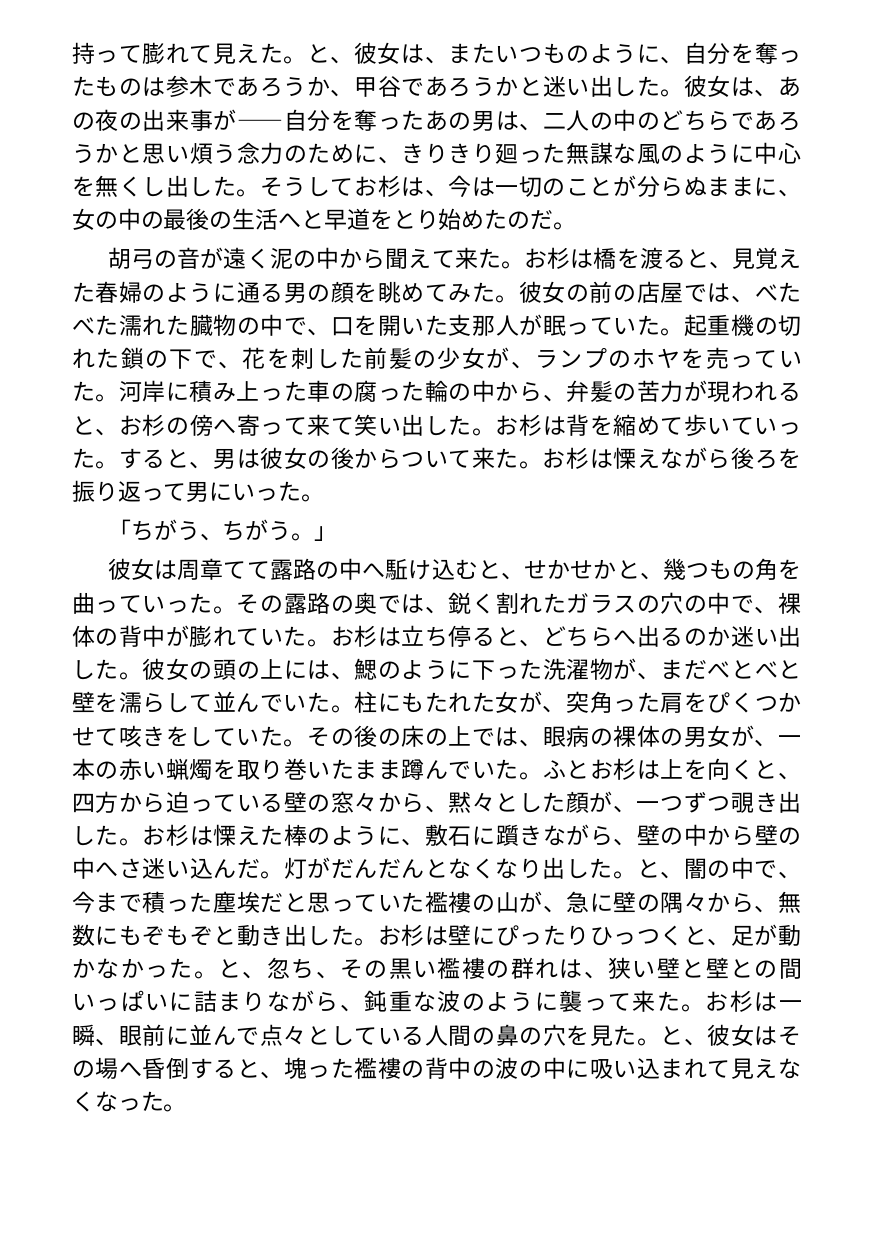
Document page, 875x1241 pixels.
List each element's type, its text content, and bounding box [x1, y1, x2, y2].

text 「ちがう、ちがう。」 [72, 513, 802, 546]
text 胡弓の音が遠く泥の中から聞えて来た。お杉は橋を渡ると、見覚えた春婦のように通る男の顔を眺めてみた。彼女の前の店屋では、べたべた濡れた臓物の中で、口を開いた支那人が眠っていた。起重機の切れた鎖の下で、花を刺した前髪の少女が、ランプのホヤを売っていた。河岸に積み上った車の腐った輪の中から、弁髪の苦力が現われると、お杉の傍へ寄って来て笑い出した。お杉は背を縮めて歩いていった。すると、男は彼女の後からついて来た。お杉は慄えながら後ろを振り返って男にいった。 [72, 241, 802, 507]
text 彼女は周章てて露路の中へ駈け込むと、せかせかと、幾つもの角を曲っていった。その露路の奥では、鋭く割れたガラスの穴の中で、裸体の背中が膨れていた。お杉は立ち停ると、どちらへ出るのか迷い出した。彼女の頭の上には、鰓のように下った洗濯物が、まだべとべと壁を濡らして並んでいた。柱にもたれた女が、突角った肩をぴくつかせて咳きをしていた。その後の床の上では、眼病の裸体の男女が、一本の赤い蝋燭を取り巻いたまま蹲んでいた。ふとお杉は上を向くと、四方から迫っている壁の窓々から、黙々とした顔が、一つずつ覗き出した。お杉は慄えた棒のように、敷石に躓きながら、壁の中から壁の中へさ迷い込んだ。灯がだんだんとなくなり出した。と、闇の中で、今まで積った塵埃だと思っていた襤褸の山が、急に壁の隅々から、無数にもぞもぞと動き出した。お杉は壁にぴったりひっつくと、足が動かなかった。と、忽ち、その黒い襤褸の群れは、狭い壁と壁との間いっぱいに詰まりながら、鈍重な波のように襲って来た。お杉は一瞬、眼前に並んで点々としている人間の鼻の穴を見た。と、彼女はその場へ昏倒すると、塊った襤褸の背中の波の中に吸い込まれて見えなくなった。 [72, 552, 802, 1117]
text 持って膨れて見えた。と、彼女は、またいつものように、自分を奪ったものは参木であろうか、甲谷であろうかと迷い出した。彼女は、あの夜の出来事が――自分を奪ったあの男は、二人の中のどちらであろうかと思い煩う念力のために、きりきり廻った無謀な風のように中心を無くし出した。そうしてお杉は、今は一切のことが分らぬままに、女の中の最後の生活へと早道をとり始めたのだ。 [72, 36, 802, 235]
